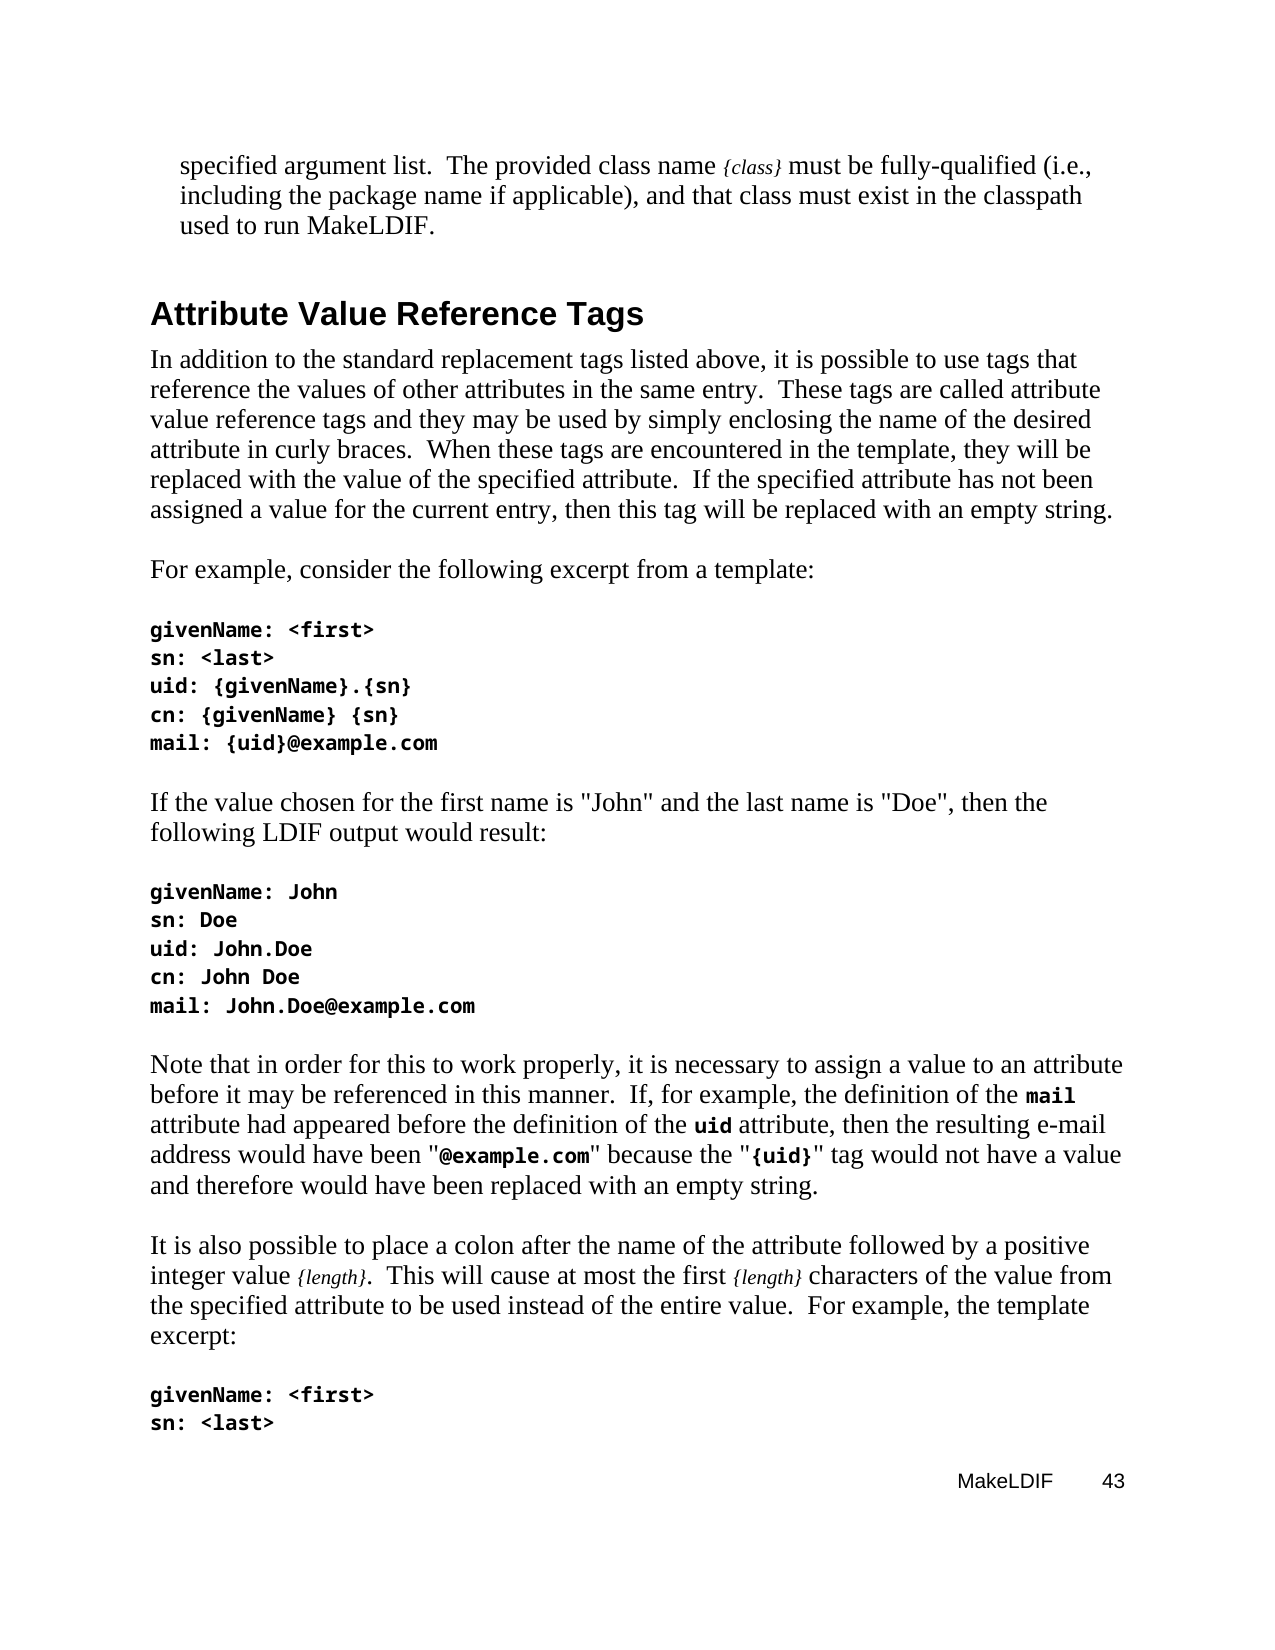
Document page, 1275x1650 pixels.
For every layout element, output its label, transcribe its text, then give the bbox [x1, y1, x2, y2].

text sn: <last> [150, 643, 1125, 672]
text uid: John.Doe [150, 934, 1125, 962]
text mail: John.Doe@example.com [150, 991, 1125, 1019]
text It is also possible to place a colon after the name of the attribute followed by a positive integer value {length}. This will cause at most the first {length} characters of the value from the specified attribute to be used instead of the entire value. For example, the template excerpt: [150, 1230, 1125, 1350]
text givenName: <first> [150, 615, 1125, 643]
text In addition to the standard replacement tags listed above, it is possible to use tags that reference the values of other attributes in the same entry. These tags are called attribute value reference tags and they may be used by simply enclosing the name of the desired attribute in curly braces. When these tags are encountered in the template, they will be replaced with the value of the specified attribute. If the specified attribute has not been assigned a value for the current entry, then this tag will be replaced with an empty string. [150, 345, 1125, 525]
text uid: {givenName}.{sn} [150, 672, 1125, 700]
text sn: <last> [150, 1408, 1125, 1437]
text givenName: John [150, 877, 1125, 905]
text mail: {uid}@example.com [150, 728, 1125, 757]
text For example, consider the following excerpt from a template: [150, 555, 1125, 585]
list specified argument list. The provided class name {class} must be fully-qualified (i.e., including the package name if applicable), and that class must exist in the classpath used to run MakeLDIF. [150, 150, 1125, 240]
text If the value chosen for the first name is "John" and the last name is "Doe", then the following LDIF output would result: [150, 787, 1125, 847]
text cn: John Doe [150, 962, 1125, 991]
text sn: Doe [150, 905, 1125, 934]
text givenName: <first> [150, 1380, 1125, 1408]
subtitle Attribute Value Reference Tags [150, 295, 1125, 332]
text cn: {givenName} {sn} [150, 700, 1125, 728]
text Note that in order for this to work properly, it is necessary to assign a value to an attribute before it may be referenced in this manner. If, for example, the definition of the mail attribute had appeared before the definition of the uid attribute, then the resulting e-mail address would have been "@example.com" because the "{uid}" tag would not have a value and therefore would have been replaced with an empty string. [150, 1049, 1125, 1200]
